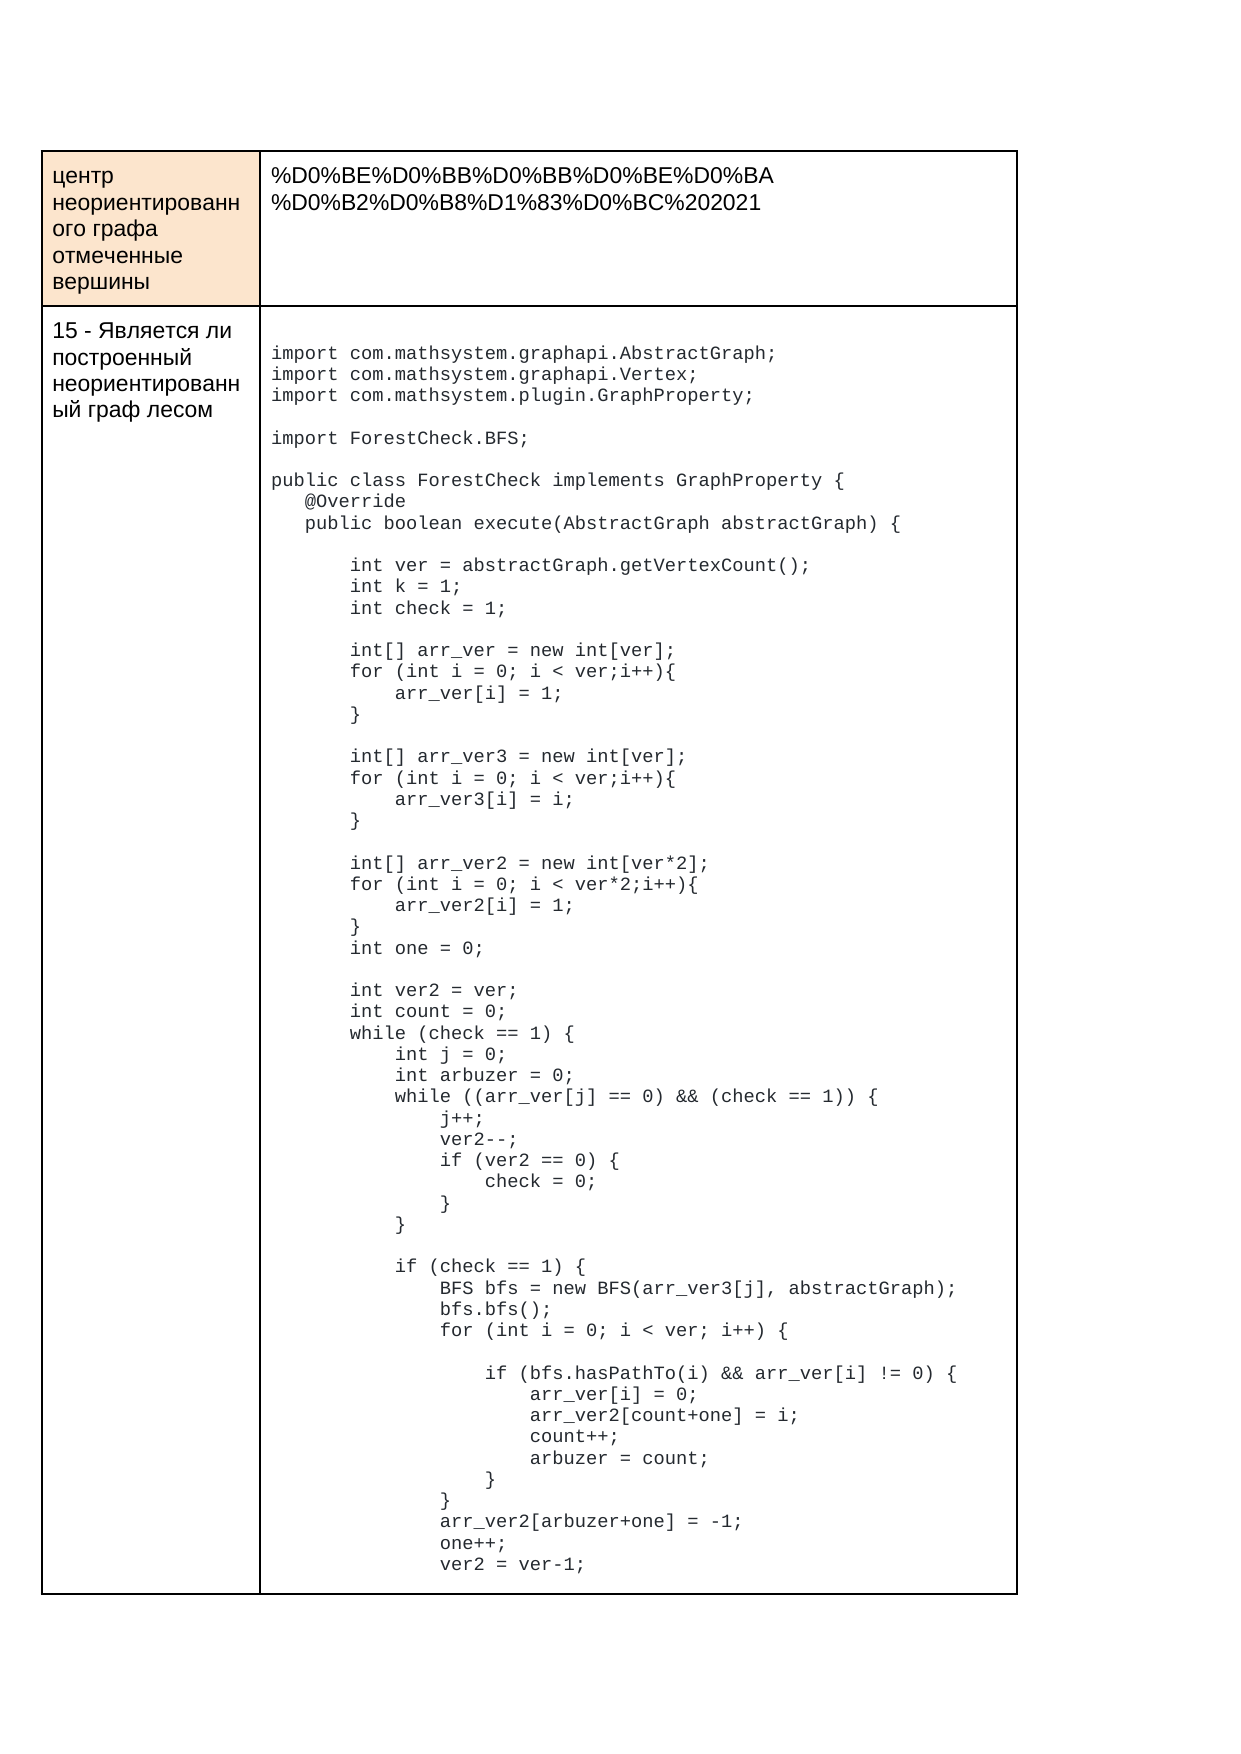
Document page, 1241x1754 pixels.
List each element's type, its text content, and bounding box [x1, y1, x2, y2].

table_cell %D0%BE%D0%BB%D0%BB%D0%BE%D0%BA%D0%B2%D0%B8%D1%83%D0%BC%202021 [261, 152, 1016, 305]
table_cell import com.mathsystem.graphapi.AbstractGraph; import com.mathsystem.graphapi.Vertex; import com.mathsystem.plugin.GraphProperty; import ForestСheck.BFS; public class ForestСheck implements GraphProperty { @Override public boolean execute(AbstractGraph abstractGraph) { int ver = abstractGraph.getVertexCount(); int k = 1; int check = 1; int[] arr_ver = new int[ver]; for (int i = 0; i < ver;i++){ arr_ver[i] = 1; } int[] arr_ver3 = new int[ver]; for (int i = 0; i < ver;i++){ arr_ver3[i] = i; } int[] arr_ver2 = new int[ver*2]; for (int i = 0; i < ver*2;i++){ arr_ver2[i] = 1; } int one = 0; int ver2 = ver; int count = 0; while (check == 1) { int j = 0; int arbuzer = 0; while ((arr_ver[j] == 0) && (check == 1)) { j++; ver2--; if (ver2 == 0) { check = 0; } } if (check == 1) { BFS bfs = new BFS(arr_ver3[j], abstractGraph); bfs.bfs(); for (int i = 0; i < ver; i++) { if (bfs.hasPathTo(i) && arr_ver[i] != 0) { arr_ver[i] = 0; arr_ver2[count+one] = i; count++; arbuzer = count; } } arr_ver2[arbuzer+one] = -1; one++; ver2 = ver-1; [261, 307, 1016, 1593]
table_cell центр неориентированного графа отмеченные вершины [43, 152, 259, 305]
table_cell 15 - Является ли построенный неориентированный граф лесом [43, 307, 259, 1593]
